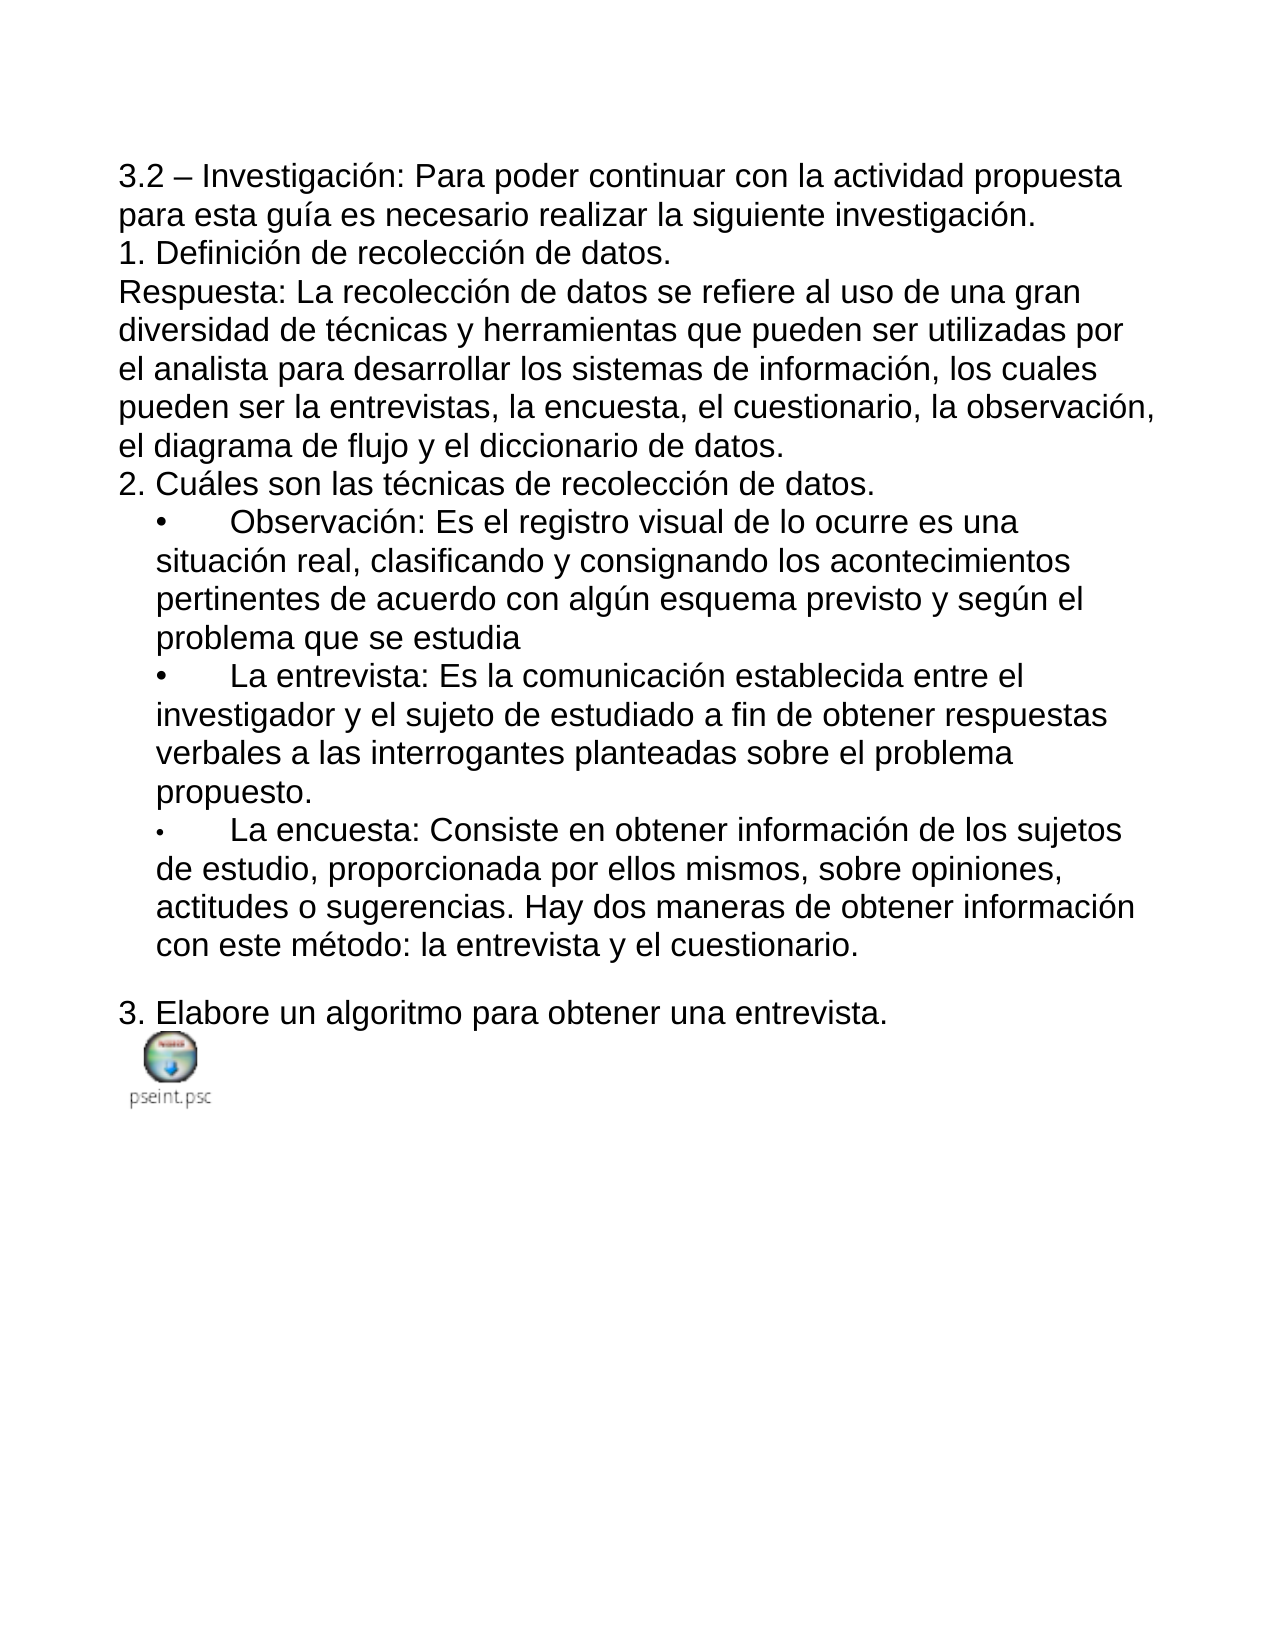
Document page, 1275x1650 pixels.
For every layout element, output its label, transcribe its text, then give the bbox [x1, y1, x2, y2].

text 3.2 – Investigación: Para poder continuar con la actividad propuesta para esta guía es necesario realizar la siguiente investigación. [118, 157, 1157, 233]
text 1. Definición de recolección de datos. [118, 233, 1157, 272]
text 2. Cuáles son las técnicas de recolección de datos. [118, 464, 1157, 502]
text Respuesta: La recolección de datos se refiere al uso de una gran diversidad de técnicas y herramientas que pueden ser utilizadas por el analista para desarrollar los sistemas de información, los cuales pueden ser la entrevistas, la encuesta, el cuestionario, la observación, el diagrama de flujo y el diccionario de datos. [118, 272, 1157, 464]
list La encuesta: Consiste en obtener información de los sujetos de estudio, proporcionada por ellos mismos, sobre opiniones, actitudes o sugerencias. Hay dos maneras de obtener información con este método: la entrevista y el cuestionario. [156, 810, 1157, 993]
text 3. Elabore un algoritmo para obtener una entrevista. [118, 993, 1157, 1031]
list La entrevista: Es la comunicación establecida entre el investigador y el sujeto de estudiado a fin de obtener respuestas verbales a las interrogantes planteadas sobre el problema propuesto. [156, 656, 1157, 810]
list Observación: Es el registro visual de lo ocurre es una situación real, clasificando y consignando los acontecimientos pertinentes de acuerdo con algún esquema previsto y según el problema que se estudia [156, 502, 1157, 656]
